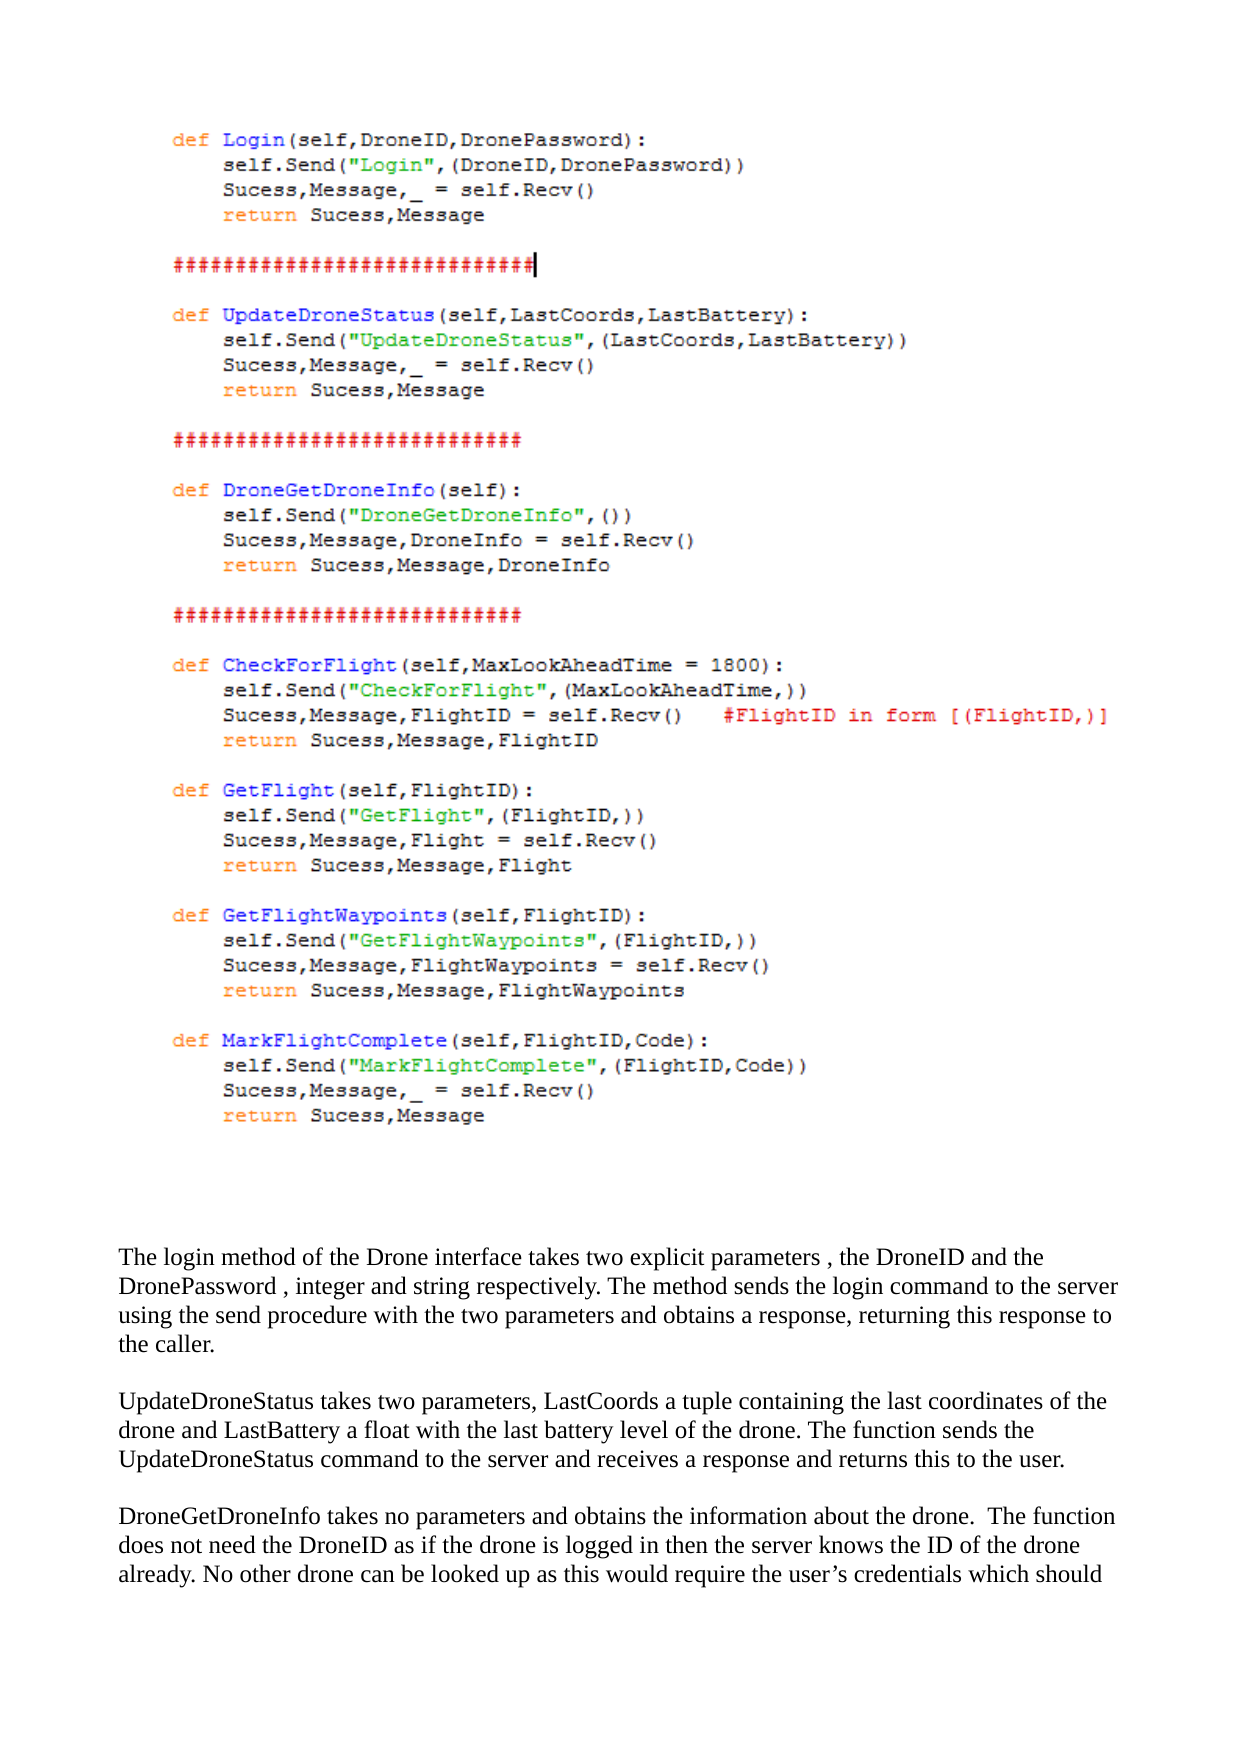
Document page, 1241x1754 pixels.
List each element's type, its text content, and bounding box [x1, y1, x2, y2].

picture [118, 118, 1114, 1128]
text DroneGetDroneInfo takes no parameters and obtains the information about the drone. The function does not need the DroneID as if the drone is logged in then the server knows the ID of the drone already. No other drone can be looked up as this would require the user’s credentials which should [118, 1501, 1122, 1587]
text UpdateDroneStatus takes two parameters, LastCoords a tuple containing the last coordinates of the drone and LastBattery a float with the last battery level of the drone. The function sends the UpdateDroneStatus command to the server and receives a response and returns this to the user. [118, 1386, 1122, 1472]
text The login method of the Drone interface takes two explicit parameters , the DroneID and the DronePassword , integer and string respectively. The method sends the login command to the server using the send procedure with the two parameters and obtains a response, returning this response to the caller. [118, 1242, 1122, 1357]
